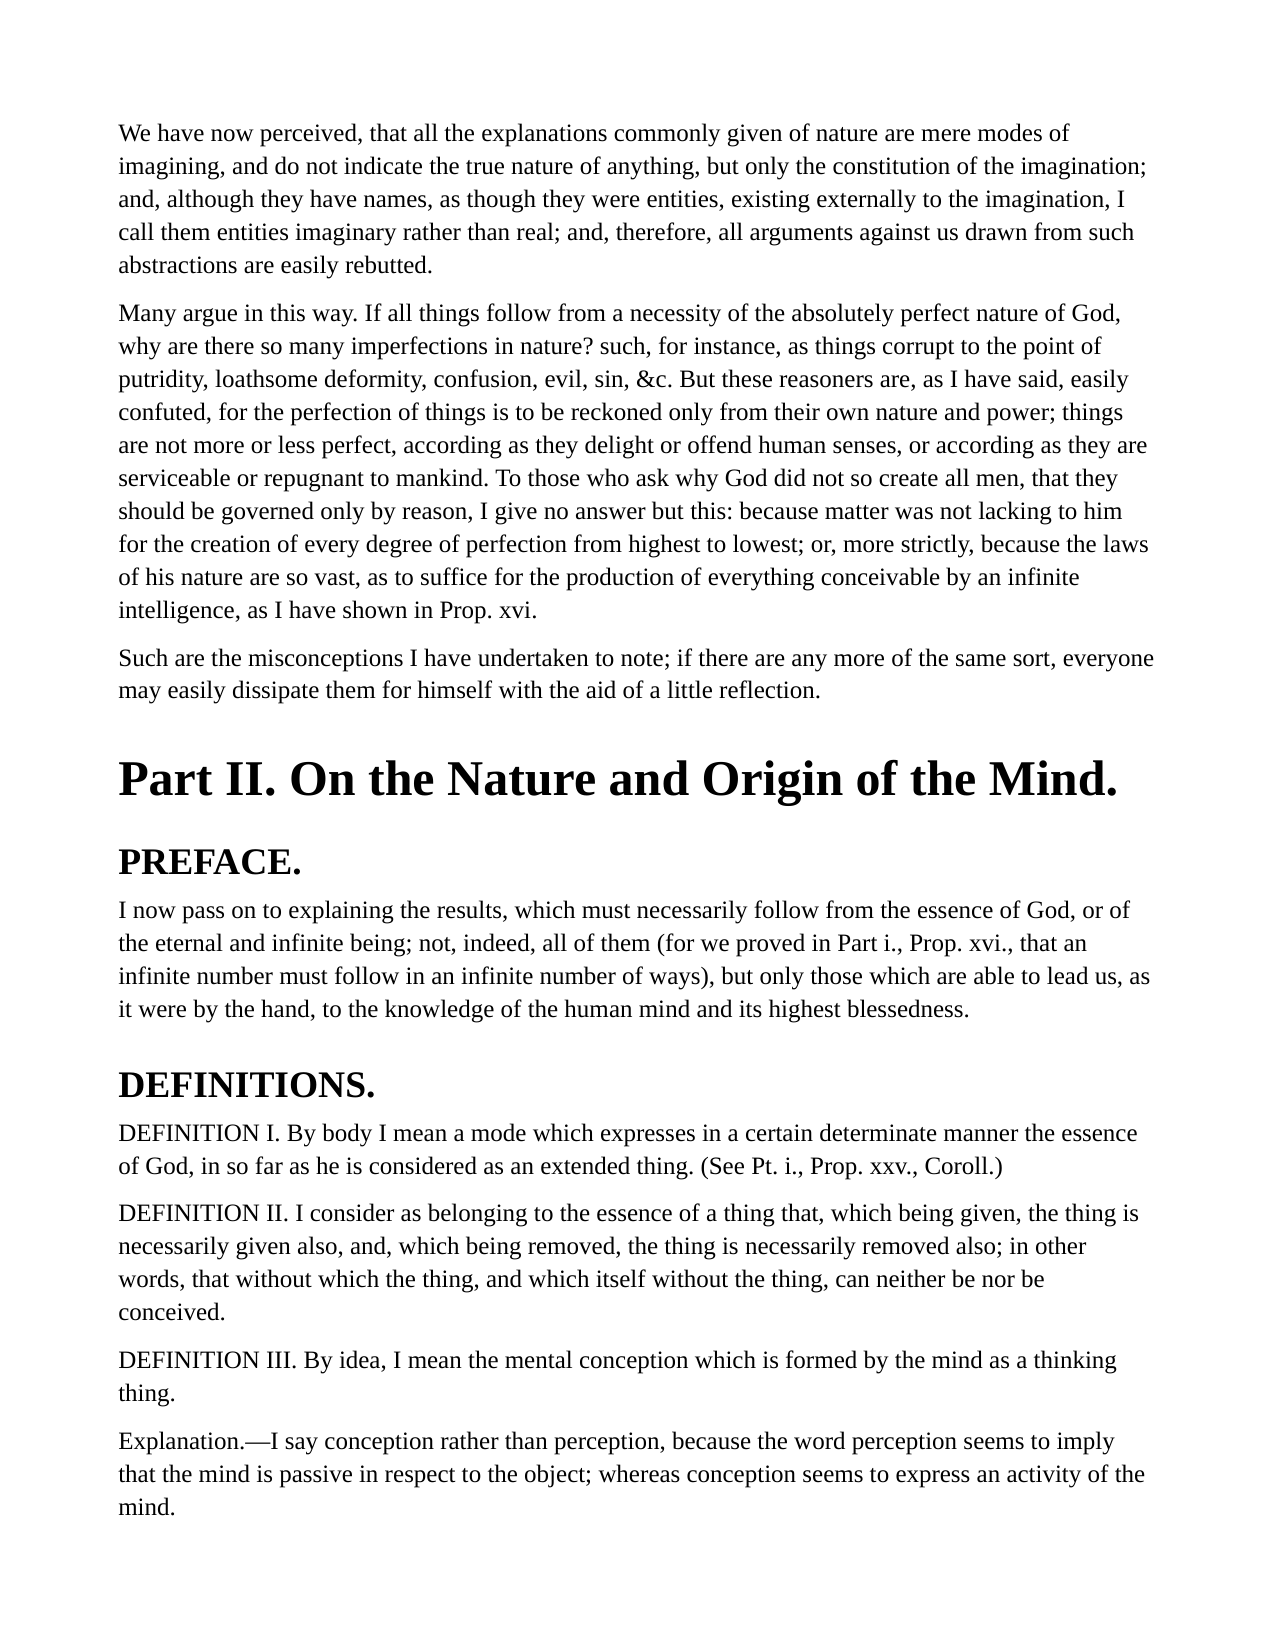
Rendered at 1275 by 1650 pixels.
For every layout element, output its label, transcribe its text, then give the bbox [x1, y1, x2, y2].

subtitle Part II. On the Nature and Origin of the Mind. [118, 748, 1157, 806]
text Many argue in this way. If all things follow from a necessity of the absolutely perfect nature of God, why are there so many imperfections in nature? such, for instance, as things corrupt to the point of putridity, loathsome deformity, confusion, evil, sin, &c. But these reasoners are, as I have said, easily confuted, for the perfection of things is to be reckoned only from their own nature and power; things are not more or less perfect, according as they delight or offend human senses, or according as they are serviceable or repugnant to mankind. To those who ask why God did not so create all men, that they should be governed only by reason, I give no answer but this: because matter was not lacking to him for the creation of every degree of perfection from highest to lowest; or, more strictly, because the laws of his nature are so vast, as to suffice for the production of everything conceivable by an infinite intelligence, as I have shown in Prop. xvi. [118, 298, 1157, 624]
text We have now perceived, that all the explanations commonly given of nature are mere modes of imagining, and do not indicate the true nature of anything, but only the constitution of the imagination; and, although they have names, as though they were entities, existing externally to the imagination, I call them entities imaginary rather than real; and, therefore, all arguments against us drawn from such abstractions are easily rebutted. [118, 118, 1157, 279]
subtitle DEFINITIONS. [118, 1062, 1157, 1105]
text Explanation.—I say conception rather than perception, because the word perception seems to imply that the mind is passive in respect to the object; whereas conception seems to express an activity of the mind. [118, 1426, 1157, 1521]
text DEFINITION II. I consider as belonging to the essence of a thing that, which being given, the thing is necessarily given also, and, which being removed, the thing is necessarily removed also; in other words, that without which the thing, and which itself without the thing, can neither be nor be conceived. [118, 1198, 1157, 1326]
text Such are the misconceptions I have undertaken to note; if there are any more of the same sort, everyone may easily dissipate them for himself with the aid of a little reflection. [118, 643, 1157, 704]
text DEFINITION I. By body I mean a mode which expresses in a certain determinate manner the essence of God, in so far as he is considered as an extended thing. (See Pt. i., Prop. xxv., Coroll.) [118, 1118, 1157, 1179]
subtitle PREFACE. [118, 839, 1157, 882]
text DEFINITION III. By idea, I mean the mental conception which is formed by the mind as a thinking thing. [118, 1345, 1157, 1407]
text I now pass on to explaining the results, which must necessarily follow from the essence of God, or of the eternal and infinite being; not, indeed, all of them (for we proved in Part i., Prop. xvi., that an infinite number must follow in an infinite number of ways), but only those which are able to lead us, as it were by the hand, to the knowledge of the human mind and its highest blessedness. [118, 895, 1157, 1022]
